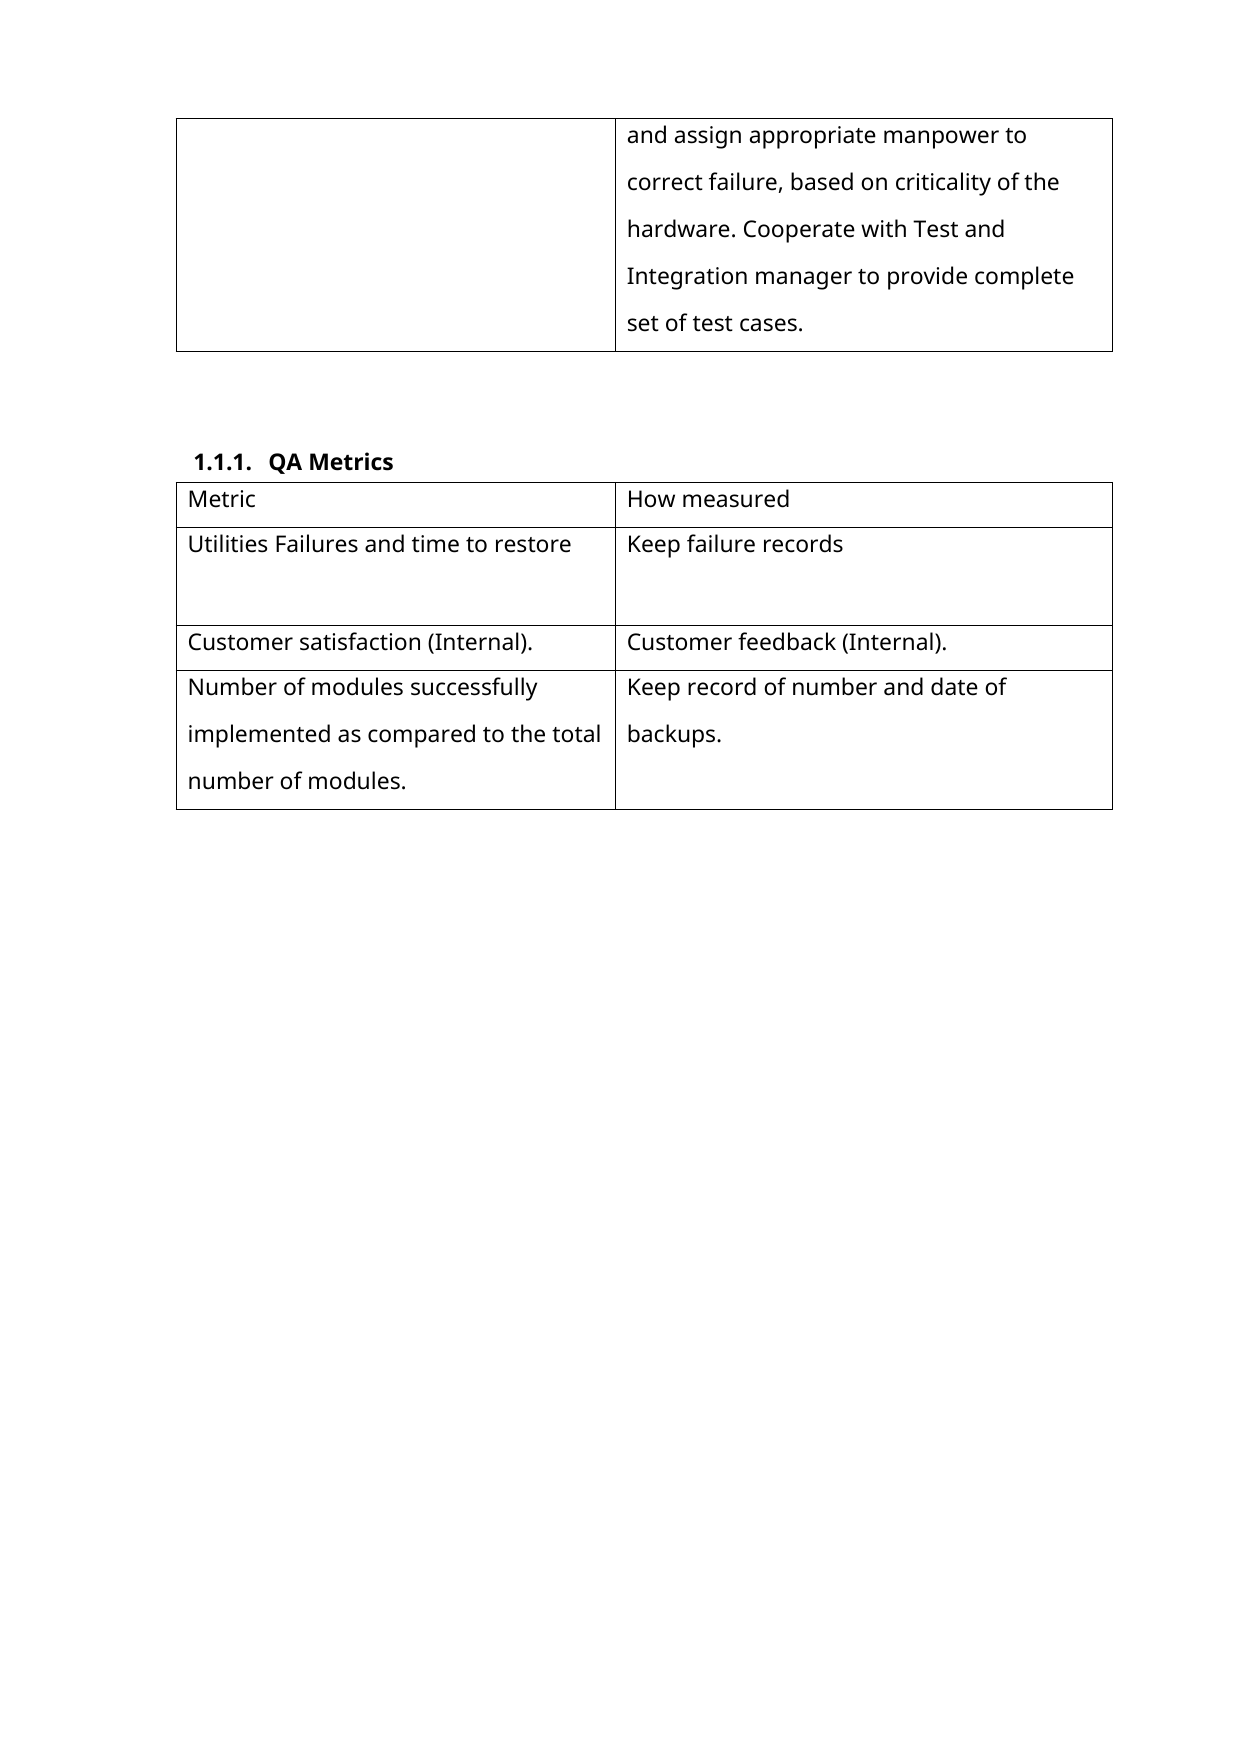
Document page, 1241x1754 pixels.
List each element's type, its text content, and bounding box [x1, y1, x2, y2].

table_header Metric [177, 483, 615, 527]
table_cell Customer feedback (Internal). [616, 626, 1112, 670]
table_cell Keep record of number and date of backups. [616, 671, 1112, 809]
table_cell Customer satisfaction (Internal). [177, 626, 615, 670]
table_cell Keep failure records [616, 528, 1112, 624]
table_cell [177, 119, 615, 351]
table_cell Utilities Failures and time to restore [177, 528, 615, 624]
table_header How measured [616, 483, 1112, 527]
list QA Metrics [193, 446, 1122, 477]
table_cell and assign appropriate manpower to correct failure, based on criticality of the hardware. Cooperate with Test and Integration manager to provide complete set of test cases. [616, 119, 1112, 351]
table_cell Number of modules successfully implemented as compared to the total number of modules. [177, 671, 615, 809]
